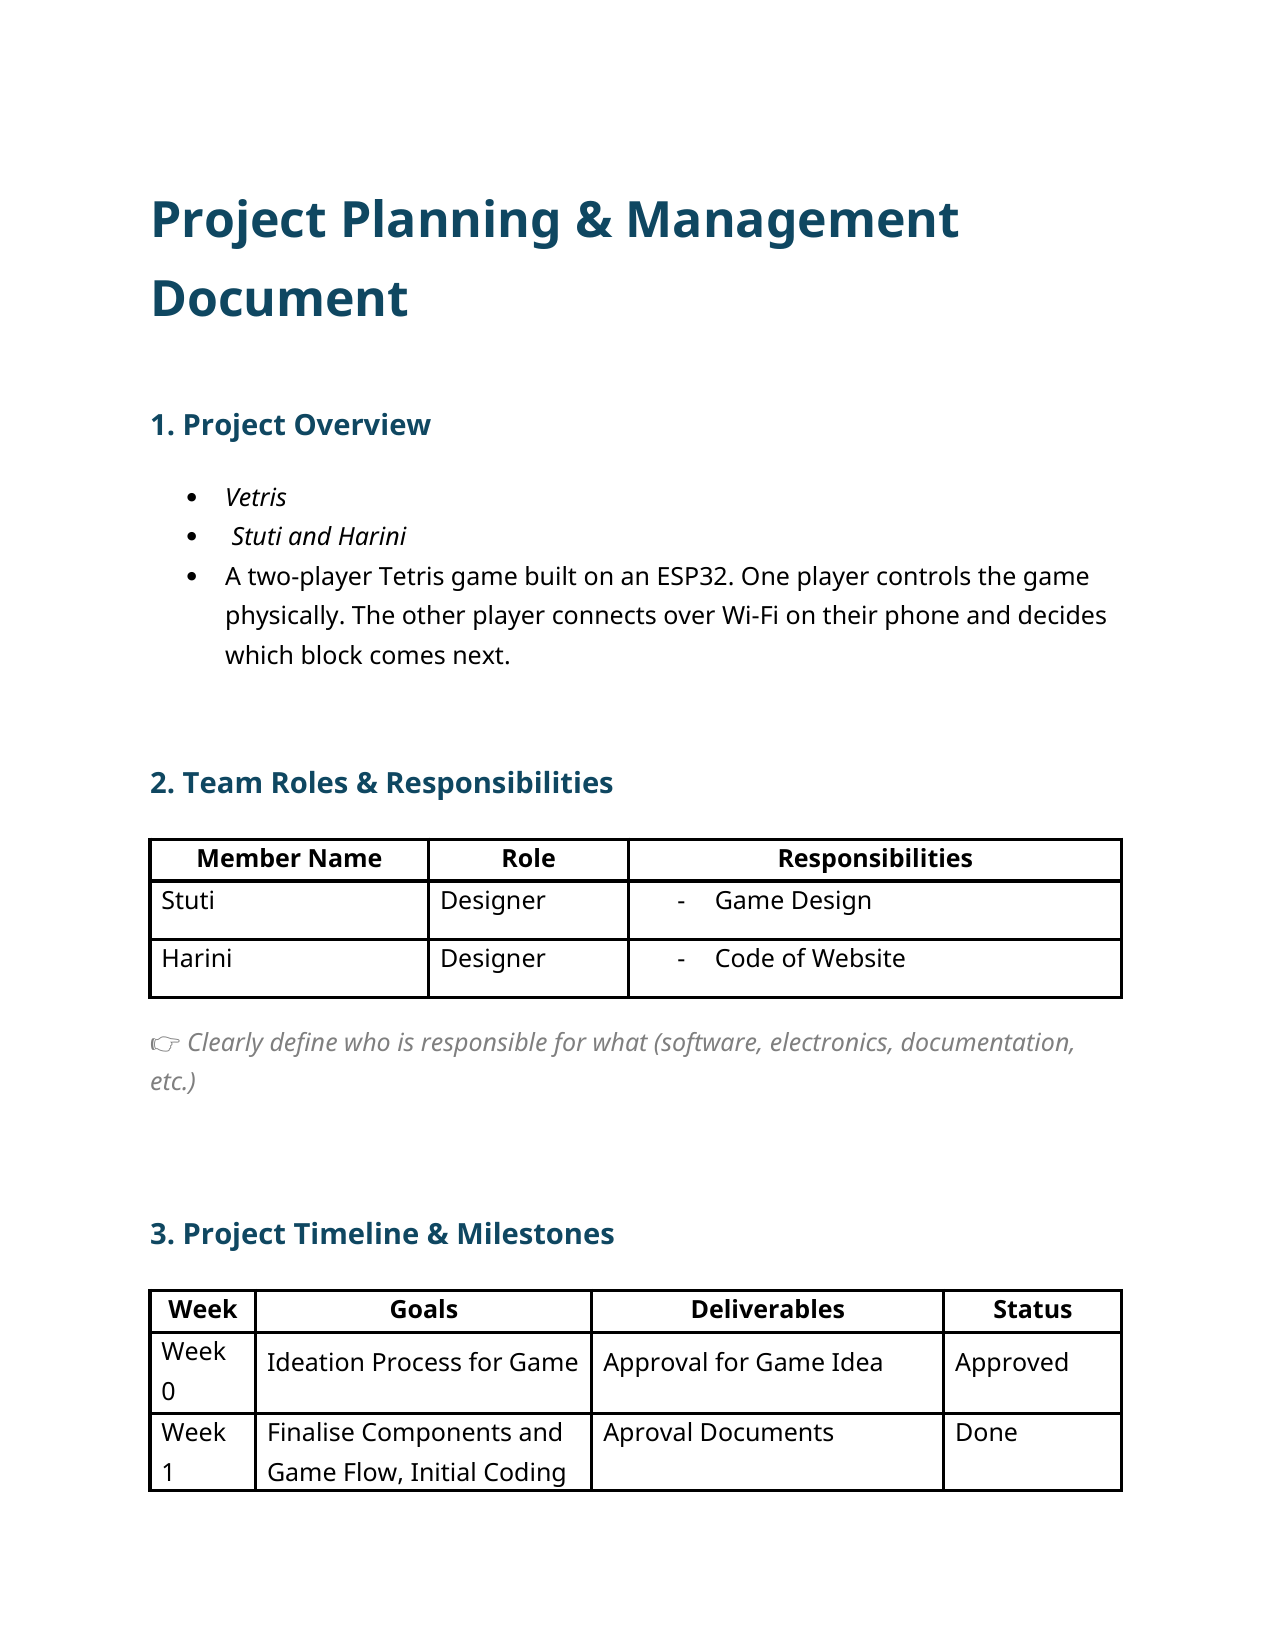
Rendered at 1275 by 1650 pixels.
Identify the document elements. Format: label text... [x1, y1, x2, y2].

table_cell Week 1 [152, 1415, 254, 1488]
table_header Member Name [152, 841, 427, 879]
table_cell Week 0 [152, 1334, 254, 1412]
table_cell Designer [430, 941, 627, 996]
table_header Deliverables [593, 1292, 942, 1331]
table_header Status [945, 1292, 1120, 1331]
subtitle 2. Team Roles & Responsibilities [150, 762, 1125, 802]
table_cell Ideation Process for Game [257, 1334, 590, 1412]
list Stuti and Harini [187, 519, 1125, 553]
table_header Week [152, 1292, 254, 1331]
table_cell Game Design [630, 883, 1120, 938]
table_header Goals [257, 1292, 590, 1331]
table_cell Code of Website [630, 941, 1120, 996]
table_cell Aproval Documents [593, 1415, 942, 1488]
table_cell Designer [430, 883, 627, 938]
table_cell Stuti [152, 883, 427, 938]
subtitle 1. Project Overview [150, 404, 1125, 444]
table_cell Finalise Components and Game Flow, Initial Coding [257, 1415, 590, 1488]
table_header Role [430, 841, 627, 879]
table_cell Approved [945, 1334, 1120, 1412]
list Vetris [187, 479, 1125, 513]
list A two-player Tetris game built on an ESP32. One player controls the game physically. The other player connects over Wi-Fi on their phone and decides which block comes next. [187, 558, 1125, 671]
subtitle Project Planning & Management Document [150, 183, 1125, 331]
table_cell Harini [152, 941, 427, 996]
text 👉 Clearly define who is responsible for what (software, electronics, documentation, etc.) [150, 1024, 1125, 1098]
table_cell Done [945, 1415, 1120, 1488]
table_header Responsibilities [630, 841, 1120, 879]
table_cell Approval for Game Idea [593, 1334, 942, 1412]
subtitle 3. Project Timeline & Milestones [150, 1214, 1125, 1253]
